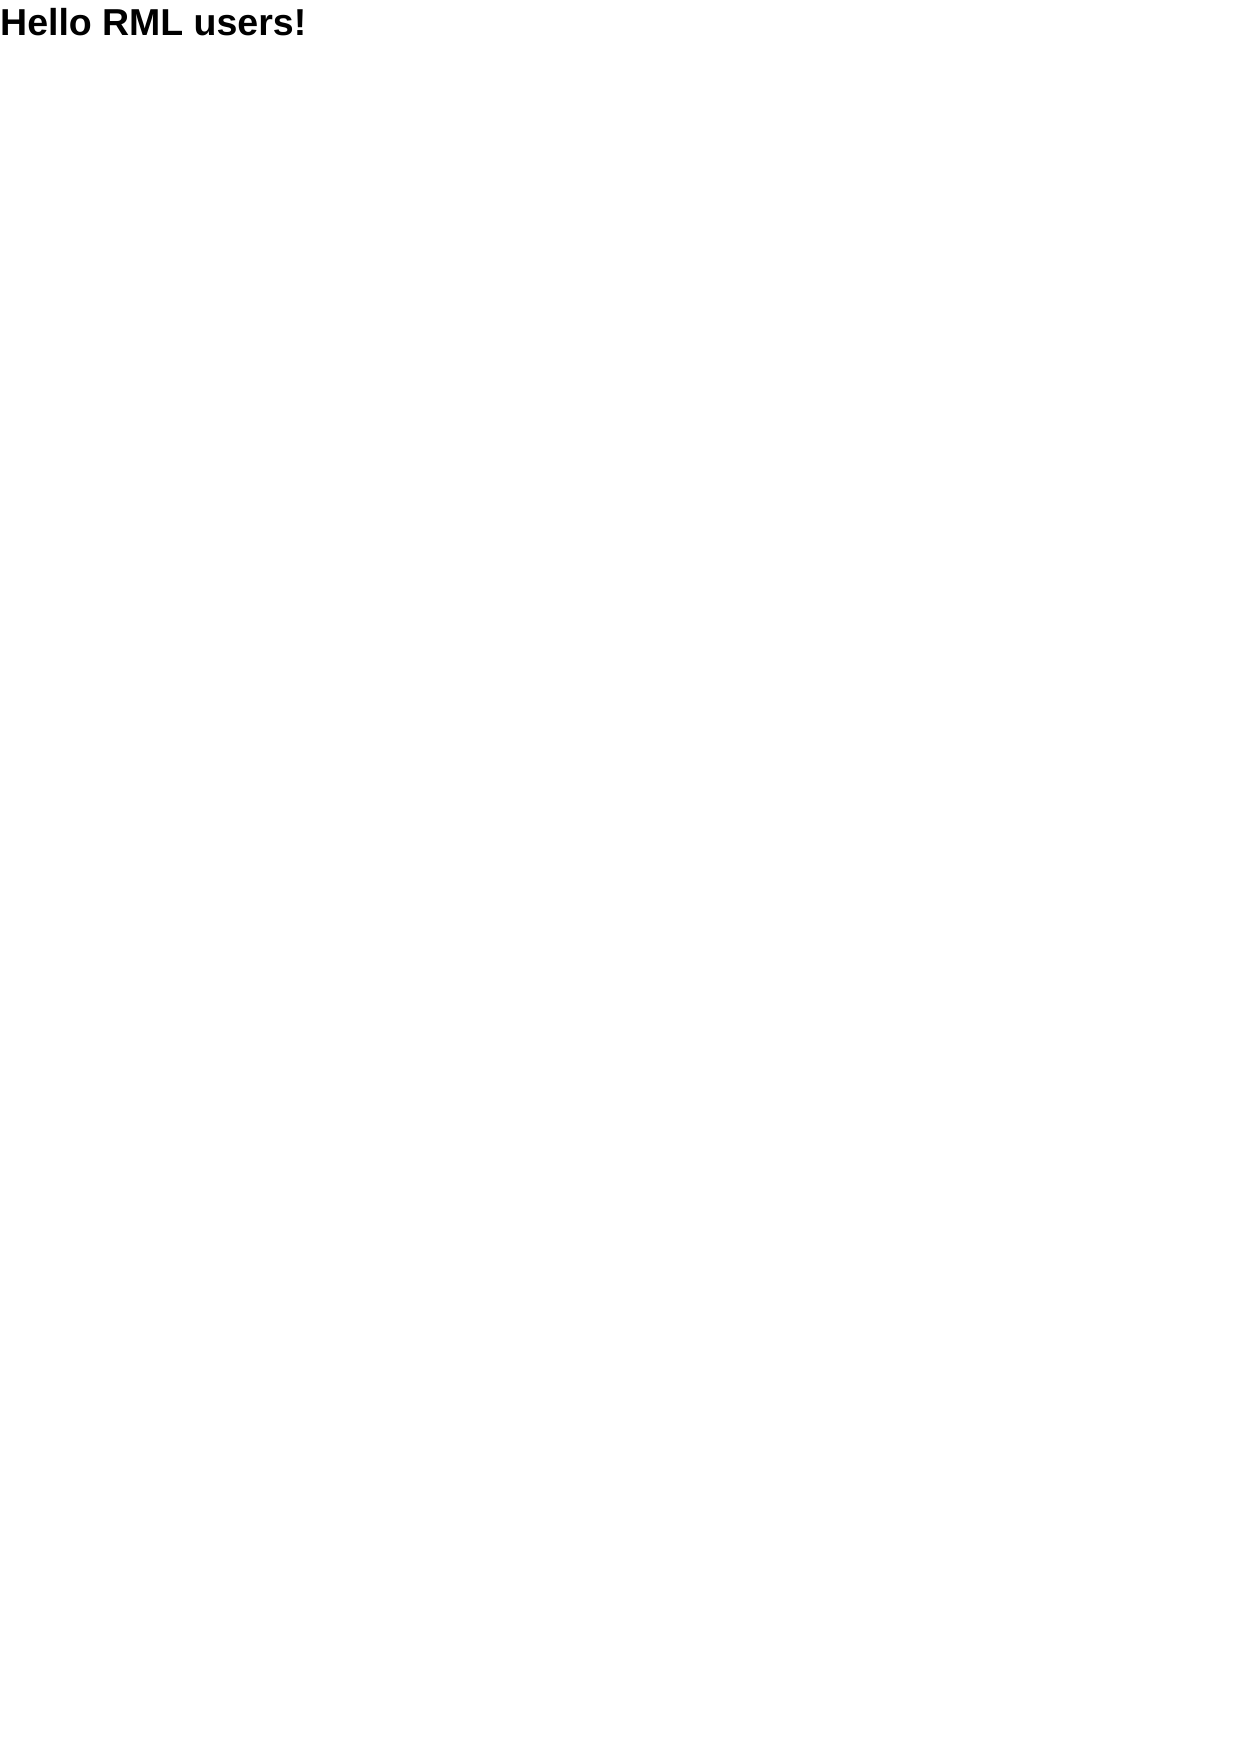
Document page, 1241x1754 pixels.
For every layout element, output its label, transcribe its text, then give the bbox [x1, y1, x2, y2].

subtitle Hello RML users! [0, 0, 1240, 43]
